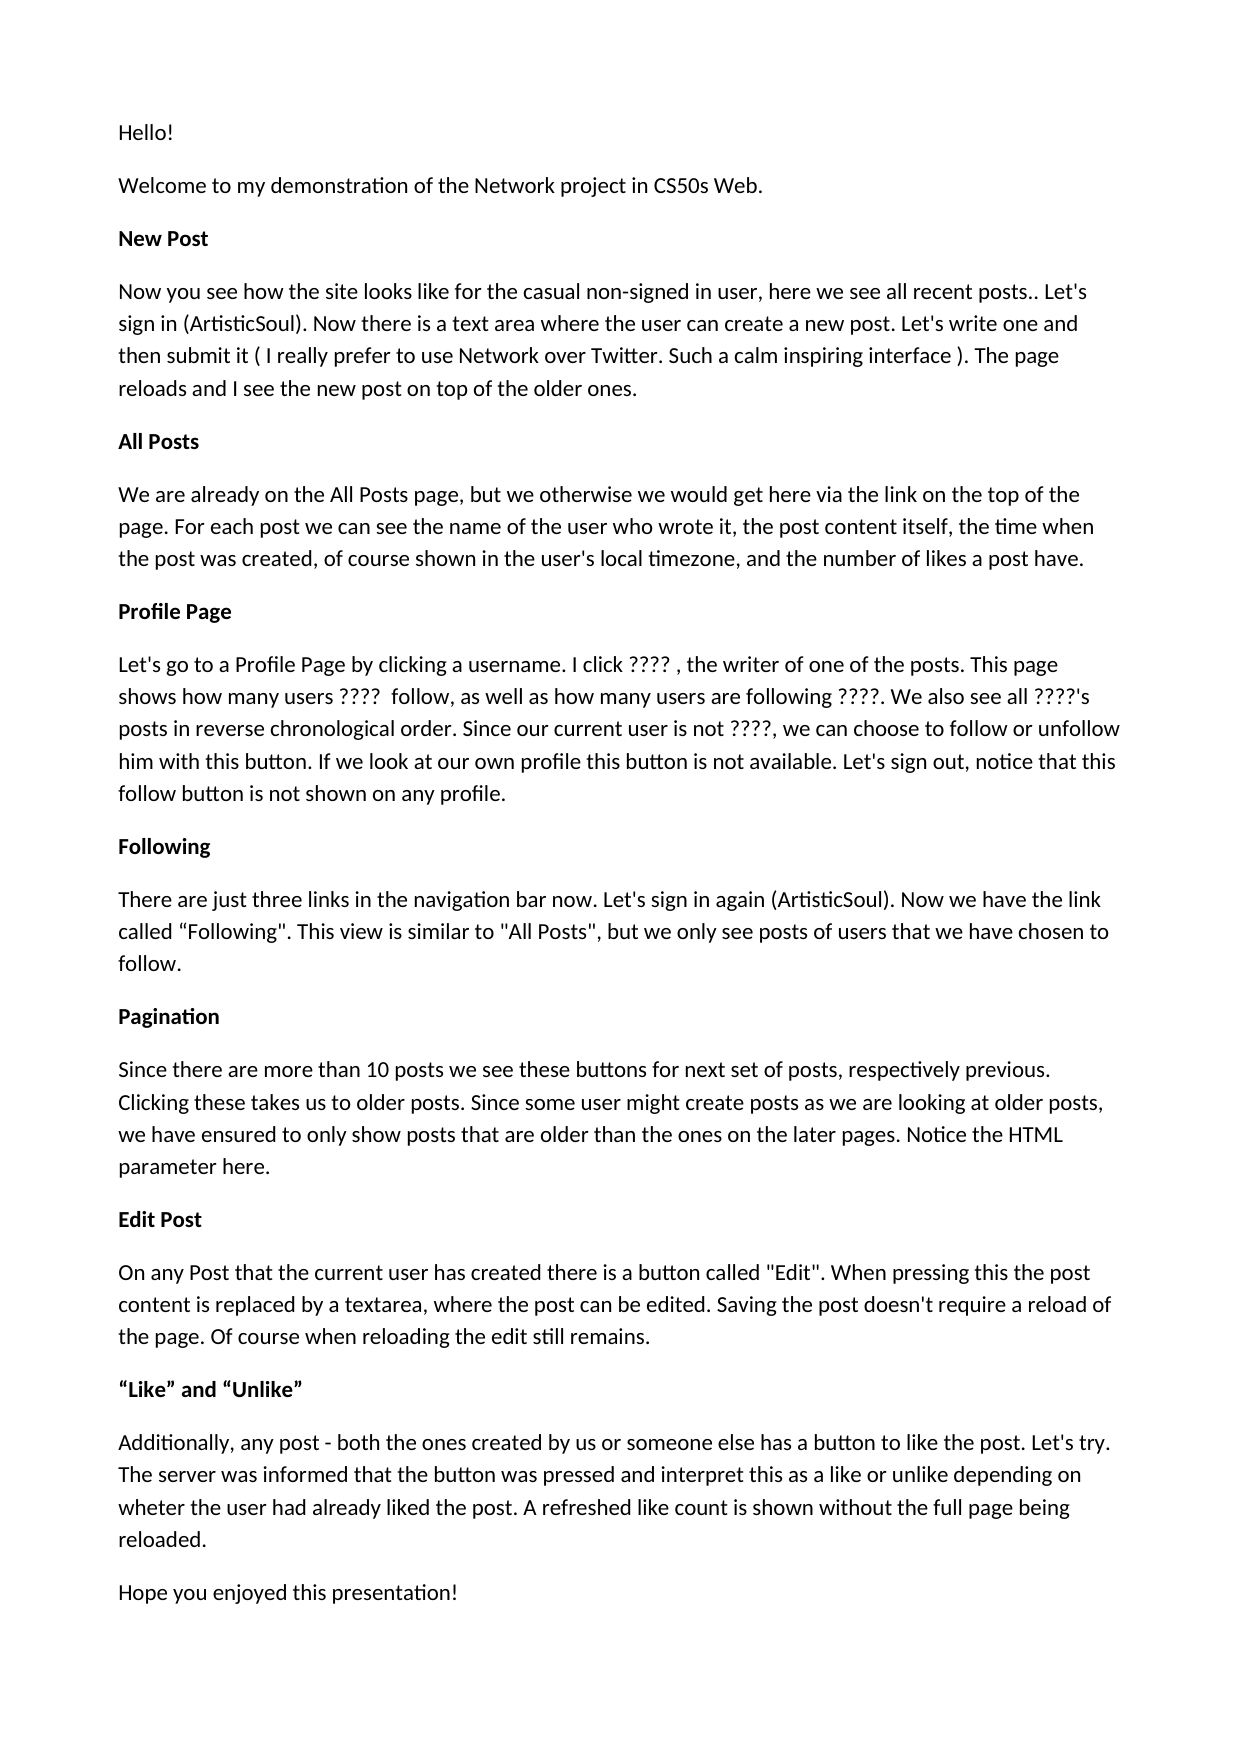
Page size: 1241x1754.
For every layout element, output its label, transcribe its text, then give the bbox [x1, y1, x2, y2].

text Pagination [118, 1002, 1122, 1030]
text All Posts [118, 427, 1122, 455]
text Since there are more than 10 posts we see these buttons for next set of posts, respectively previous. Clicking these takes us to older posts. Since some user might create posts as we are looking at older posts, we have ensured to only show posts that are older than the ones on the later pages. Notice the HTML parameter here. [118, 1055, 1122, 1180]
text There are just three links in the navigation bar now. Let's sign in again (ArtisticSoul). Now we have the link called “Following". This view is similar to "All Posts", but we only see posts of users that we have chosen to follow. [118, 885, 1122, 977]
text Edit Post [118, 1205, 1122, 1233]
text Let's go to a Profile Page by clicking a username. I click ???? , the writer of one of the posts. This page shows how many users ???? follow, as well as how many users are following ????. We also see all ????'s posts in reverse chronological order. Since our current user is not ????, we can choose to follow or unfollow him with this button. If we look at our own profile this button is not available. Let's sign out, notice that this follow button is not shown on any profile. [118, 650, 1122, 807]
text Hope you enjoyed this presentation! [118, 1578, 1122, 1606]
text On any Post that the current user has created there is a button called "Edit". When pressing this the post content is replaced by a textarea, where the post can be edited. Saving the post doesn't require a reload of the page. Of course when reloading the edit still remains. [118, 1258, 1122, 1350]
text Following [118, 832, 1122, 860]
text New Post [118, 224, 1122, 252]
text Additionally, any post - both the ones created by us or someone else has a button to like the post. Let's try. The server was informed that the button was pressed and interpret this as a like or unlike depending on wheter the user had already liked the post. A refreshed like count is shown without the full page being reloaded. [118, 1428, 1122, 1553]
text Now you see how the site looks like for the casual non-signed in user, here we see all recent posts.. Let's sign in (ArtisticSoul). Now there is a text area where the user can create a new post. Let's write one and then submit it ( I really prefer to use Network over Twitter. Such a calm inspiring interface ). The page reloads and I see the new post on top of the older ones. [118, 277, 1122, 402]
text “Like” and “Unlike” [118, 1375, 1122, 1403]
text We are already on the All Posts page, but we otherwise we would get here via the link on the top of the page. For each post we can see the name of the user who wrote it, the post content itself, the time when the post was created, of course shown in the user's local timezone, and the number of likes a post have. [118, 480, 1122, 572]
text Hello! [118, 118, 1122, 146]
text Welcome to my demonstration of the Network project in CS50s Web. [118, 171, 1122, 199]
text Profile Page [118, 597, 1122, 625]
